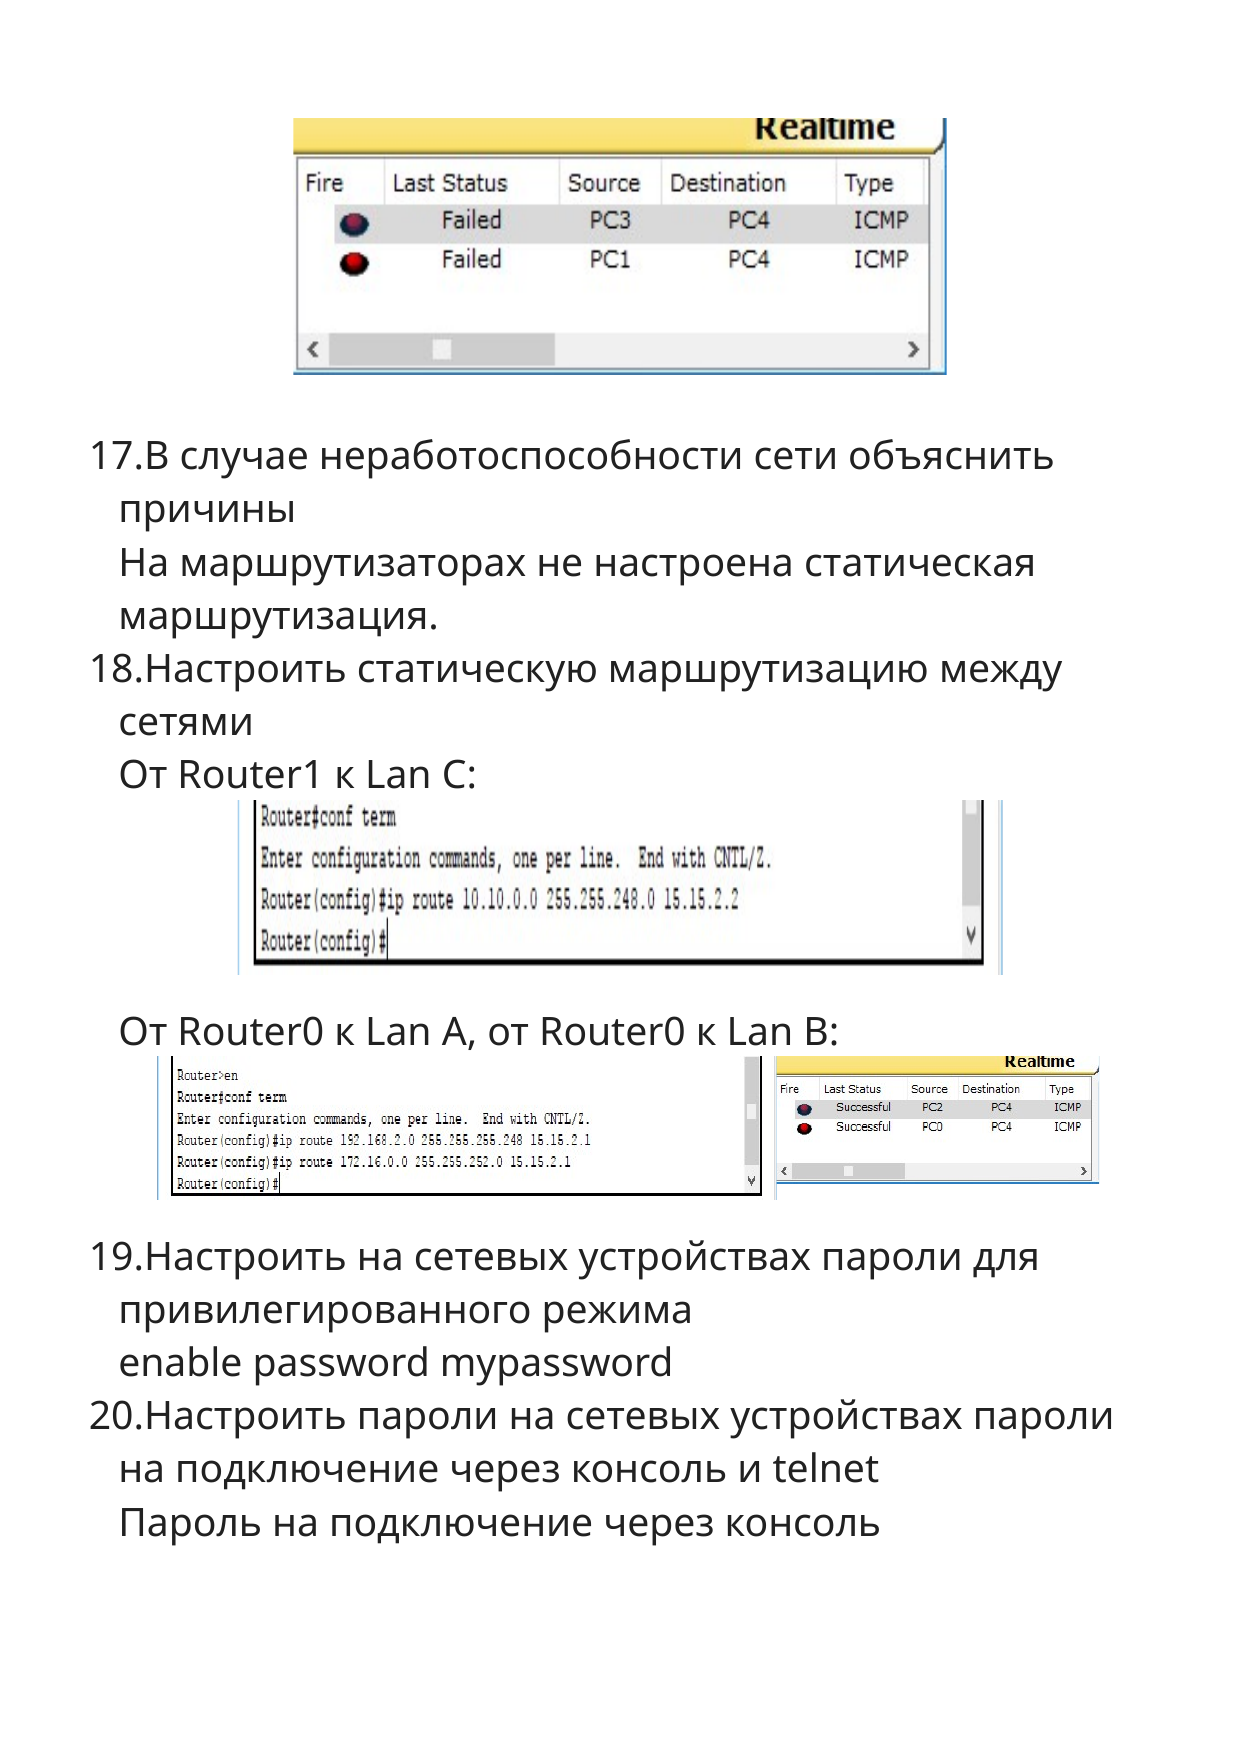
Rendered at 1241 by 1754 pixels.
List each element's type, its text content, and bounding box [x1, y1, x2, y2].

list Настроить на сетевых устройствах пароли для привилегированного режима [118, 1228, 1122, 1335]
list Настроить статическую маршрутизацию между сетями [118, 641, 1122, 747]
list От Router0 к Lan A, от Router0 к Lan B: [118, 1003, 1122, 1056]
list Настроить пароли на сетевых устройствах пароли на подключение через консоль и telnet [118, 1388, 1122, 1494]
list Пароль на подключение через консоль [118, 1494, 1122, 1548]
list В случае неработоспособности сети объяснить причины [118, 428, 1122, 534]
list enable password mypassword [118, 1335, 1122, 1388]
picture [157, 1056, 1100, 1200]
picture [237, 800, 1003, 975]
picture [293, 118, 947, 375]
list От Router1 к Lan C: [118, 747, 1122, 800]
list На маршрутизаторах не настроена статическая маршрутизация. [118, 534, 1122, 641]
